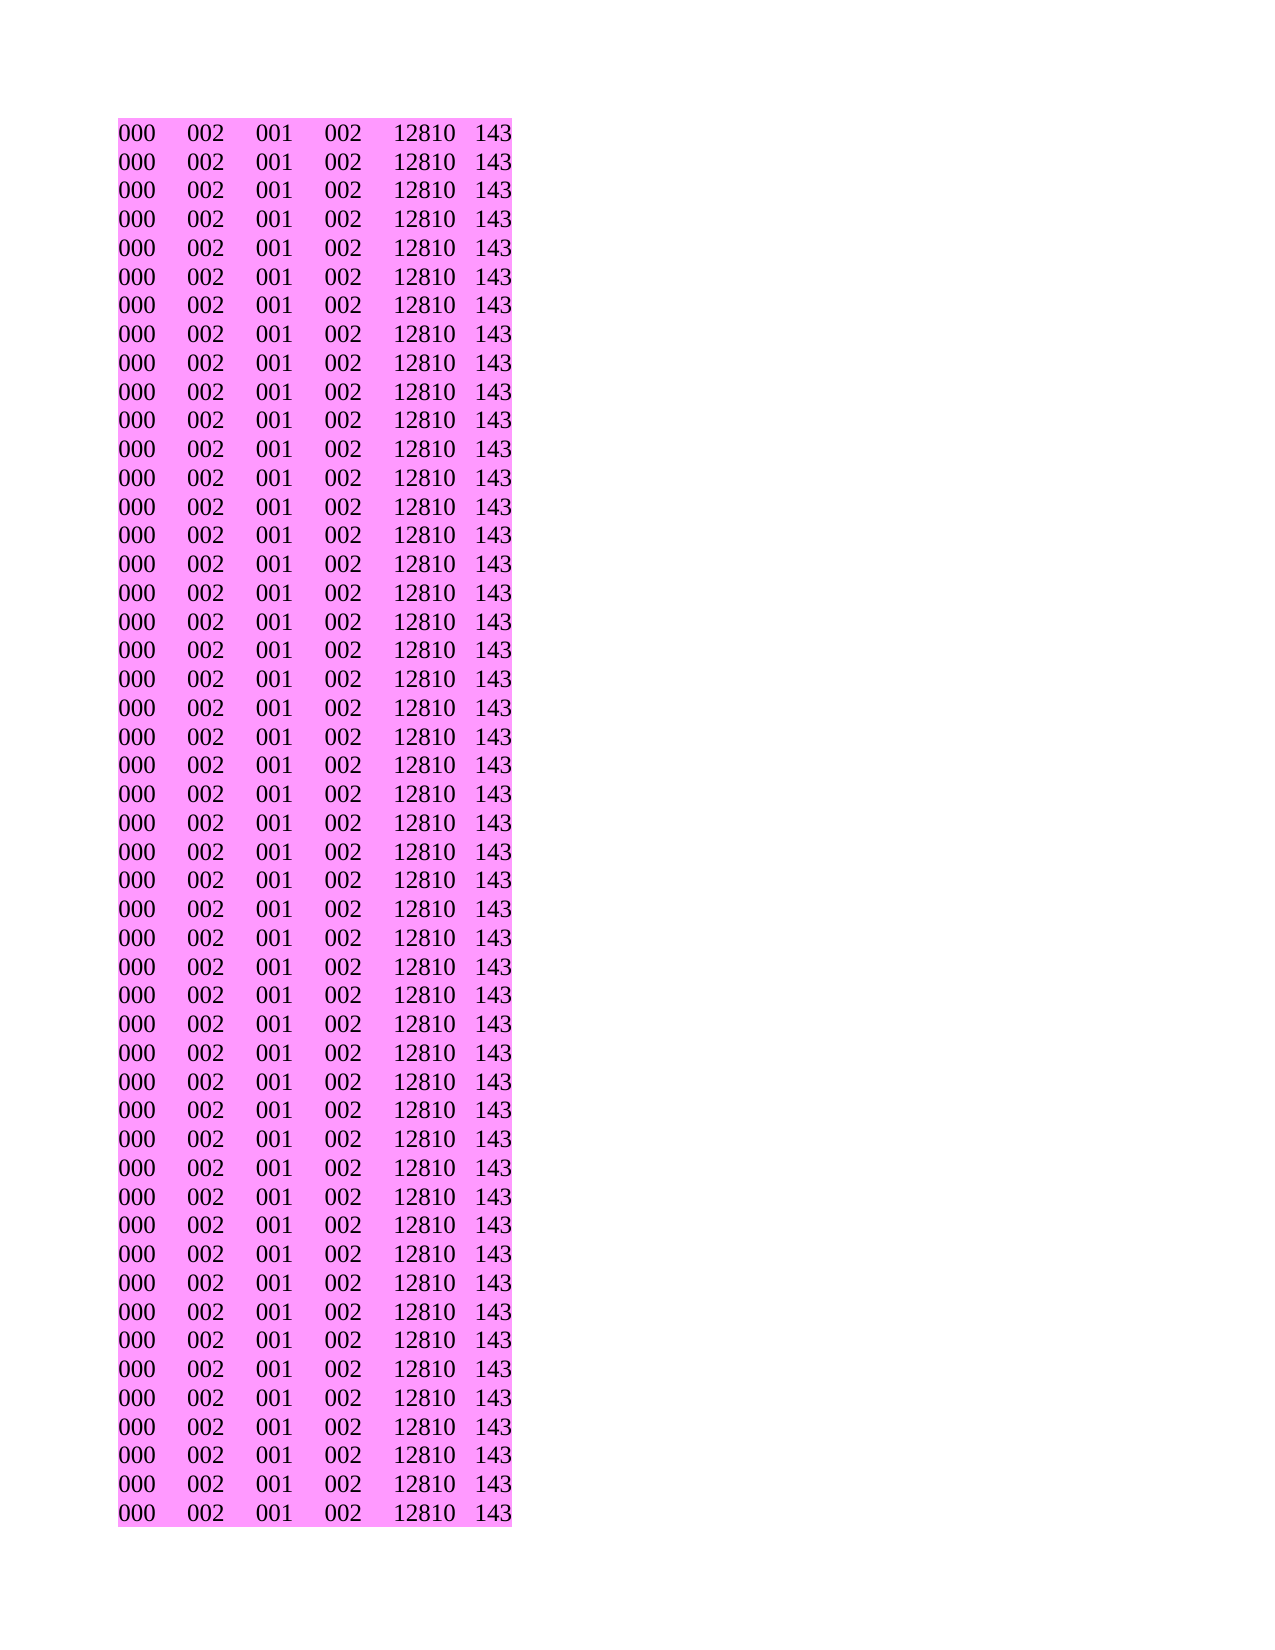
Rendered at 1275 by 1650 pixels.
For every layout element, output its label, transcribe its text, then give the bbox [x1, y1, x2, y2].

text 000 002 001 002 12810 143 [118, 521, 1157, 549]
text 000 002 001 002 12810 143 [118, 233, 1157, 262]
text 000 002 001 002 12810 143 [118, 751, 1157, 779]
text 000 002 001 002 12810 143 [118, 1354, 1157, 1383]
text 000 002 001 002 12810 143 [118, 1268, 1157, 1297]
text 000 002 001 002 12810 143 [118, 1009, 1157, 1038]
text 000 002 001 002 12810 143 [118, 549, 1157, 578]
text 000 002 001 002 12810 143 [118, 578, 1157, 607]
text 000 002 001 002 12810 143 [118, 779, 1157, 808]
text 000 002 001 002 12810 143 [118, 722, 1157, 751]
text 000 002 001 002 12810 143 [118, 1383, 1157, 1412]
text 000 002 001 002 12810 143 [118, 147, 1157, 176]
text 000 002 001 002 12810 143 [118, 1239, 1157, 1268]
text 000 002 001 002 12810 143 [118, 406, 1157, 434]
text 000 002 001 002 12810 143 [118, 1182, 1157, 1211]
text 000 002 001 002 12810 143 [118, 952, 1157, 981]
text 000 002 001 002 12810 143 [118, 1498, 1157, 1527]
text 000 002 001 002 12810 143 [118, 1096, 1157, 1124]
text 000 002 001 002 12810 143 [118, 377, 1157, 406]
text 000 002 001 002 12810 143 [118, 1124, 1157, 1153]
text 000 002 001 002 12810 143 [118, 319, 1157, 348]
text 000 002 001 002 12810 143 [118, 693, 1157, 722]
text 000 002 001 002 12810 143 [118, 981, 1157, 1009]
text 000 002 001 002 12810 143 [118, 176, 1157, 204]
text 000 002 001 002 12810 143 [118, 492, 1157, 521]
text 000 002 001 002 12810 143 [118, 1326, 1157, 1354]
text 000 002 001 002 12810 143 [118, 1038, 1157, 1067]
text 000 002 001 002 12810 143 [118, 1211, 1157, 1239]
text 000 002 001 002 12810 143 [118, 463, 1157, 492]
text 000 002 001 002 12810 143 [118, 204, 1157, 233]
text 000 002 001 002 12810 143 [118, 837, 1157, 866]
text 000 002 001 002 12810 143 [118, 664, 1157, 693]
text 000 002 001 002 12810 143 [118, 291, 1157, 319]
text 000 002 001 002 12810 143 [118, 866, 1157, 894]
text 000 002 001 002 12810 143 [118, 1469, 1157, 1498]
text 000 002 001 002 12810 143 [118, 434, 1157, 463]
text 000 002 001 002 12810 143 [118, 1067, 1157, 1096]
text 000 002 001 002 12810 143 [118, 1297, 1157, 1326]
text 000 002 001 002 12810 143 [118, 808, 1157, 837]
text 000 002 001 002 12810 143 [118, 1441, 1157, 1469]
text 000 002 001 002 12810 143 [118, 118, 1157, 147]
text 000 002 001 002 12810 143 [118, 923, 1157, 952]
text 000 002 001 002 12810 143 [118, 348, 1157, 377]
text 000 002 001 002 12810 143 [118, 262, 1157, 291]
text 000 002 001 002 12810 143 [118, 1153, 1157, 1182]
text 000 002 001 002 12810 143 [118, 1412, 1157, 1441]
text 000 002 001 002 12810 143 [118, 607, 1157, 636]
text 000 002 001 002 12810 143 [118, 894, 1157, 923]
text 000 002 001 002 12810 143 [118, 636, 1157, 664]
